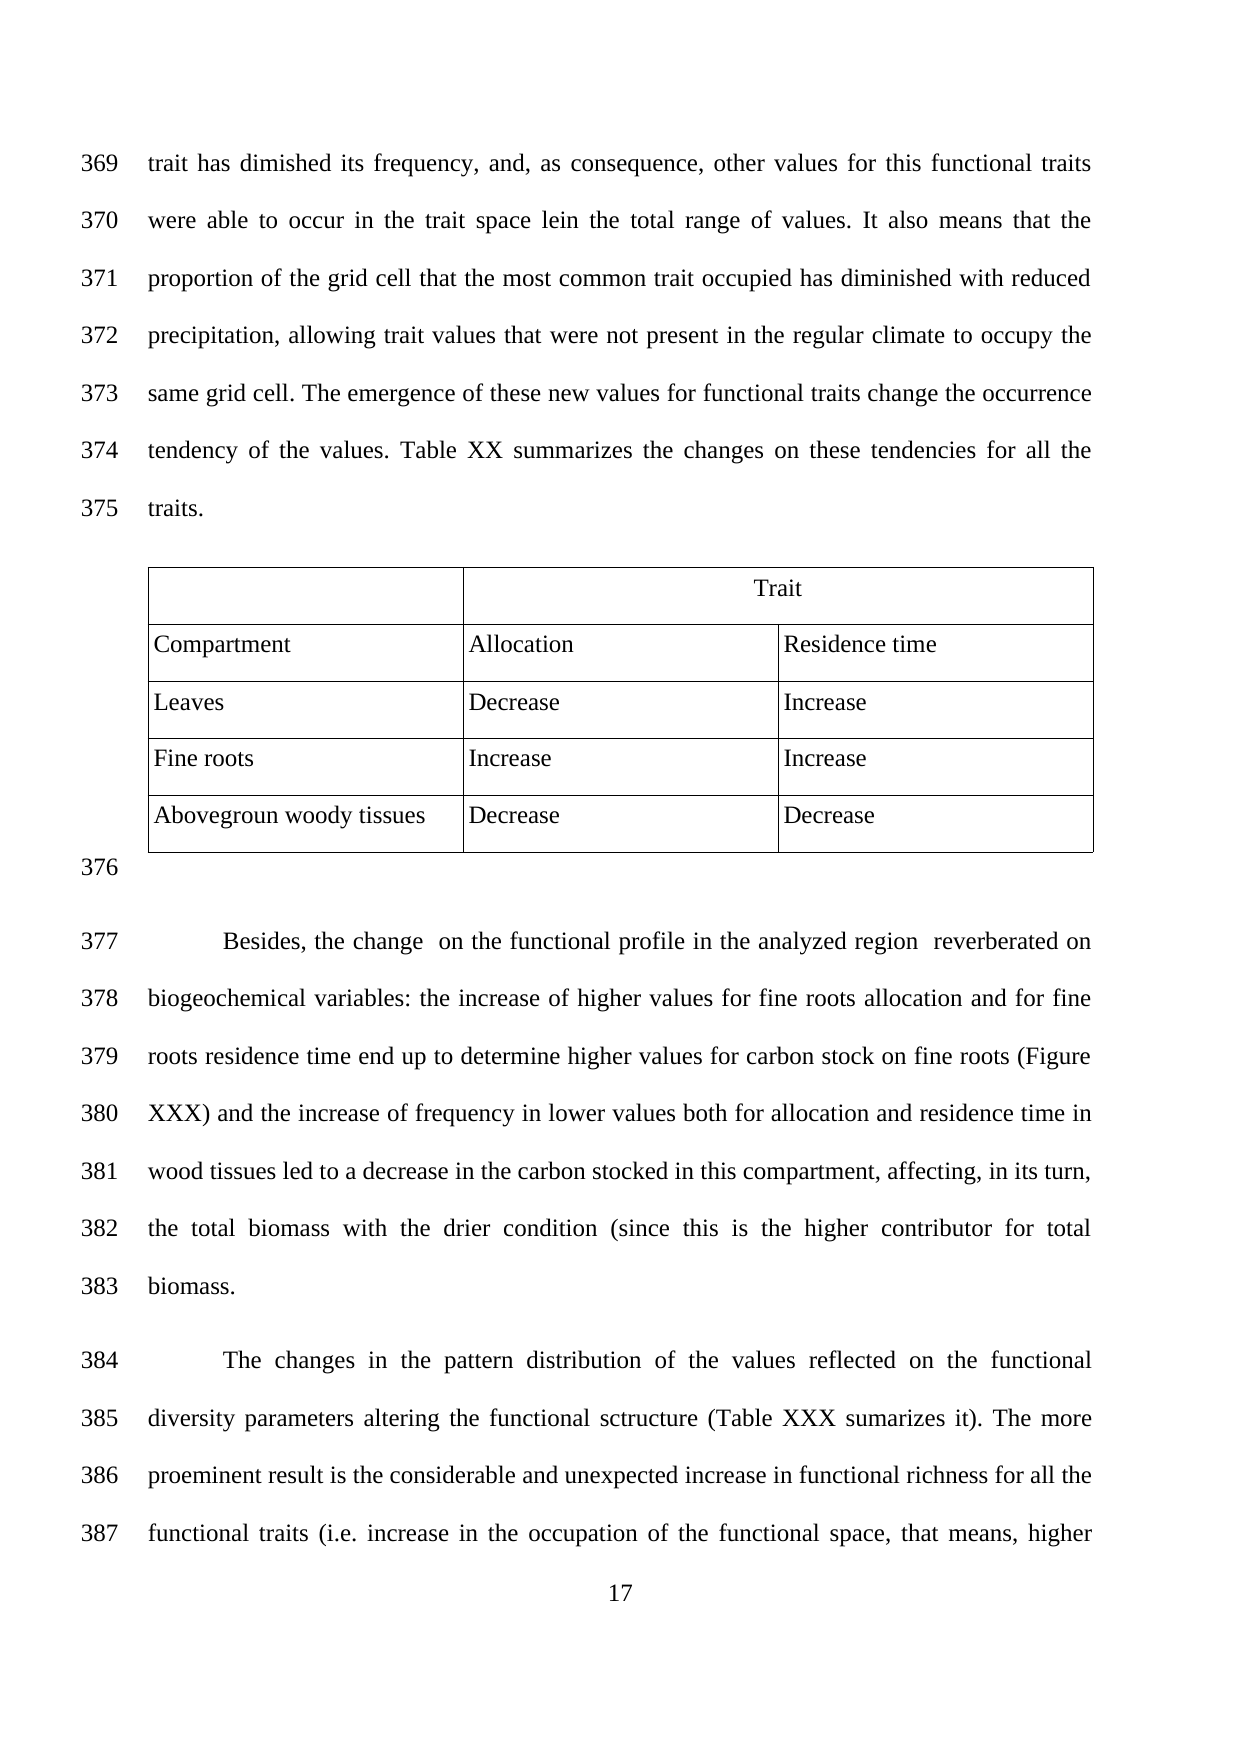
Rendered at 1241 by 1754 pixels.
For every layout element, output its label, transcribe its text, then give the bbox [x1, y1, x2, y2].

table_cell Decrease [464, 682, 778, 738]
table_cell Decrease [464, 796, 778, 852]
table_cell Increase [779, 739, 1093, 795]
text trait has dimished its frequency, and, as consequence, other values for this functional traits were able to occur in the trait space lein the total range of values. It also means that the proportion of the grid cell that the most common trait occupied has diminished with reduced precipitation, allowing trait values that were not present in the regular climate to occupy the same grid cell. The emergence of these new values for functional traits change the occurrence tendency of the values. Table XX summarizes the changes on these tendencies for all the traits. [148, 148, 1093, 521]
text The changes in the pattern distribution of the values reflected on the functional diversity parameters altering the functional sctructure (Table XXX sumarizes it). The more proeminent result is the considerable and unexpected increase in functional richness for all the functional traits (i.e. increase in the occupation of the functional space, that means, higher [148, 1345, 1093, 1546]
table_cell Abovegroun woody tissues [149, 796, 463, 852]
table_cell Allocation [464, 625, 778, 681]
table_header [149, 568, 463, 624]
table_cell Decrease [779, 796, 1093, 852]
text Besides, the change on the functional profile in the analyzed region reverberated on biogeochemical variables: the increase of higher values for fine roots allocation and for fine roots residence time end up to determine higher values for carbon stock on fine roots (Figure XXX) and the increase of frequency in lower values both for allocation and residence time in wood tissues led to a decrease in the carbon stocked in this compartment, affecting, in its turn, the total biomass with the drier condition (since this is the higher contributor for total biomass. [148, 926, 1093, 1300]
table_cell Increase [464, 739, 778, 795]
table_header Trait [464, 568, 1093, 624]
table_cell Compartment [149, 625, 463, 681]
table_cell Residence time [779, 625, 1093, 681]
table_cell Increase [779, 682, 1093, 738]
table_cell Fine roots [149, 739, 463, 795]
table_cell Leaves [149, 682, 463, 738]
